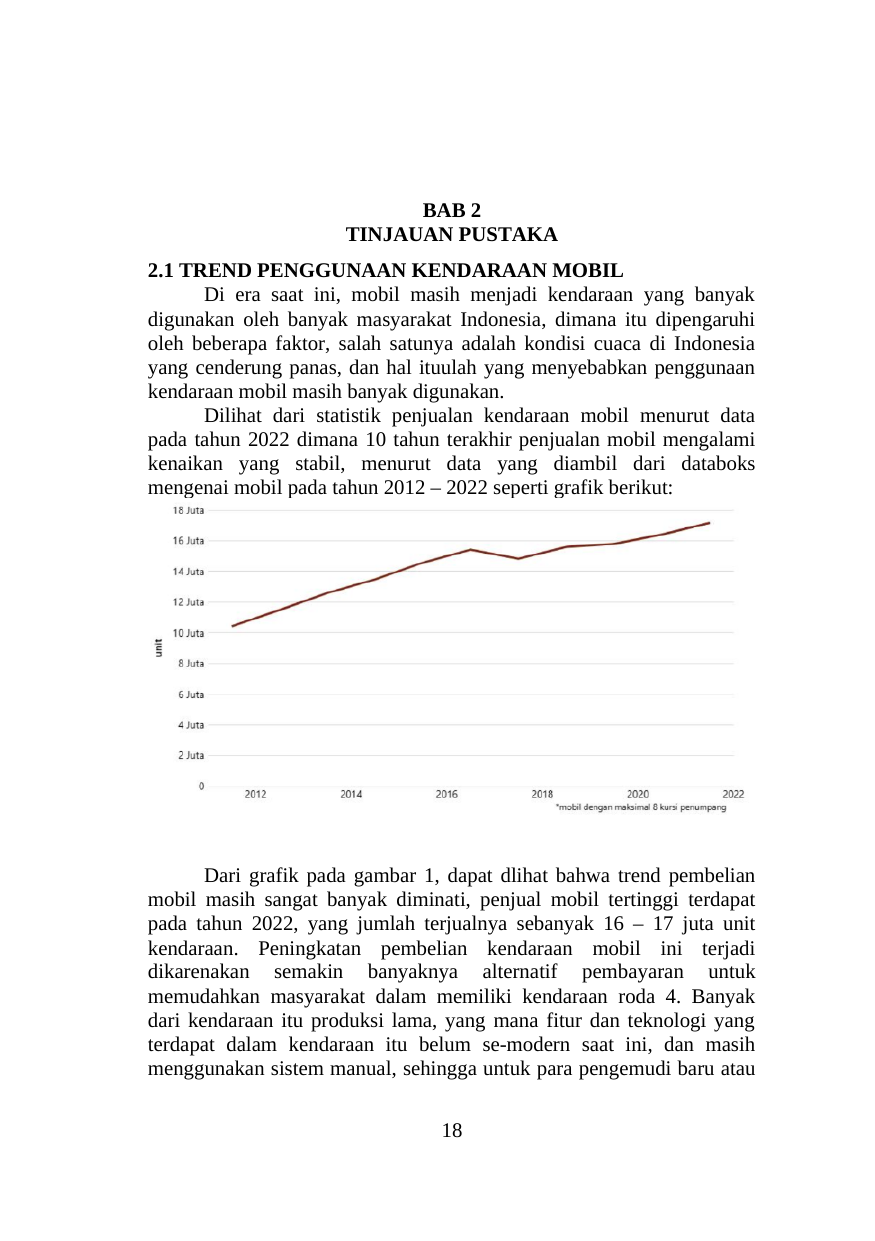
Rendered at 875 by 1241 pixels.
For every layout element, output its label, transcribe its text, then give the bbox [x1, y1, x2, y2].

subtitle 2.1 TREND PENGGUNAAN KENDARAAN MOBIL [148, 258, 756, 282]
subtitle BAB 2 TINJAUAN PUSTAKA [148, 198, 756, 246]
subtitle Di era saat ini, mobil masih menjadi kendaraan yang banyak digunakan oleh banyak masyarakat Indonesia, dimana itu dipengaruhi oleh beberapa faktor, salah satunya adalah kondisi cuaca di Indonesia yang cenderung panas, dan hal ituulah yang menyebabkan penggunaan kendaraan mobil masih banyak digunakan. [148, 282, 756, 403]
picture [147, 498, 756, 816]
subtitle Dilihat dari statistik penjualan kendaraan mobil menurut data pada tahun 2022 dimana 10 tahun terakhir penjualan mobil mengalami kenaikan yang stabil, menurut data yang diambil dari databoks mengenai mobil pada tahun 2012 – 2022 seperti grafik berikut: [148, 403, 756, 498]
subtitle Dari grafik pada gambar 1, dapat dlihat bahwa trend pembelian mobil masih sangat banyak diminati, penjual mobil tertinggi terdapat pada tahun 2022, yang jumlah terjualnya sebanyak 16 – 17 juta unit kendaraan. Peningkatan pembelian kendaraan mobil ini terjadi dikarenakan semakin banyaknya alternatif pembayaran untuk memudahkan masyarakat dalam memiliki kendaraan roda 4. Banyak dari kendaraan itu produksi lama, yang mana fitur dan teknologi yang terdapat dalam kendaraan itu belum se-modern saat ini, dan masih menggunakan sistem manual, sehingga untuk para pengemudi baru atau [148, 863, 756, 1080]
